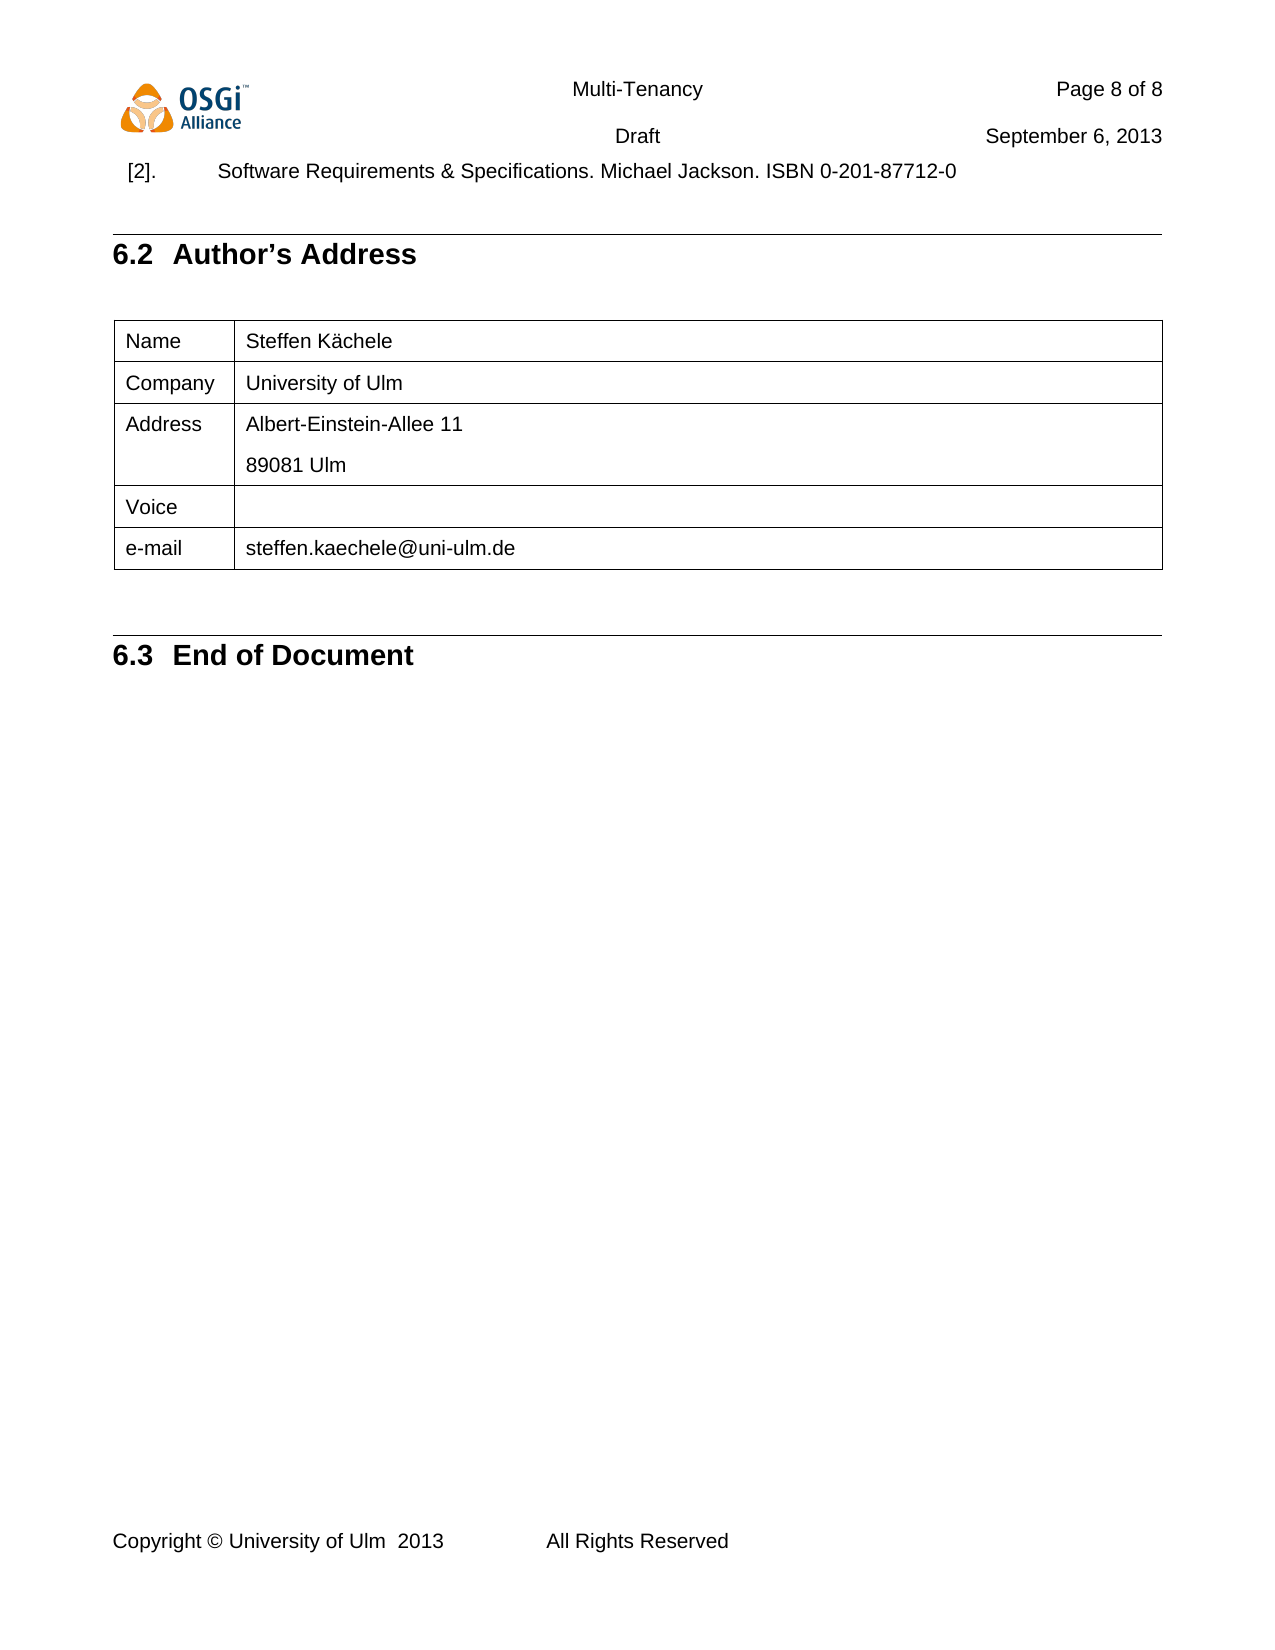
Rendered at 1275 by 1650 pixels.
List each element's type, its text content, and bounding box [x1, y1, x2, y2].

table_header Steffen Kächele [235, 321, 1162, 361]
table_cell Albert-Einstein-Allee 11 89081 Ulm [235, 404, 1162, 485]
table_cell Voice [115, 486, 234, 527]
table_cell steffen.kaechele@uni-ulm.de [235, 528, 1162, 568]
table_cell Address [115, 404, 234, 485]
table_cell e-mail [115, 528, 234, 568]
subtitle Author’s Address [112, 235, 1162, 271]
table_cell University of Ulm [235, 362, 1162, 403]
subtitle End of Document [112, 636, 1162, 672]
list Software Requirements & Specifications. Michael Jackson. ISBN 0-201-87712-0 [127, 159, 1162, 183]
table_cell Company [115, 362, 234, 403]
table_header Name [115, 321, 234, 361]
table_cell [235, 486, 1162, 527]
picture [113, 76, 257, 140]
